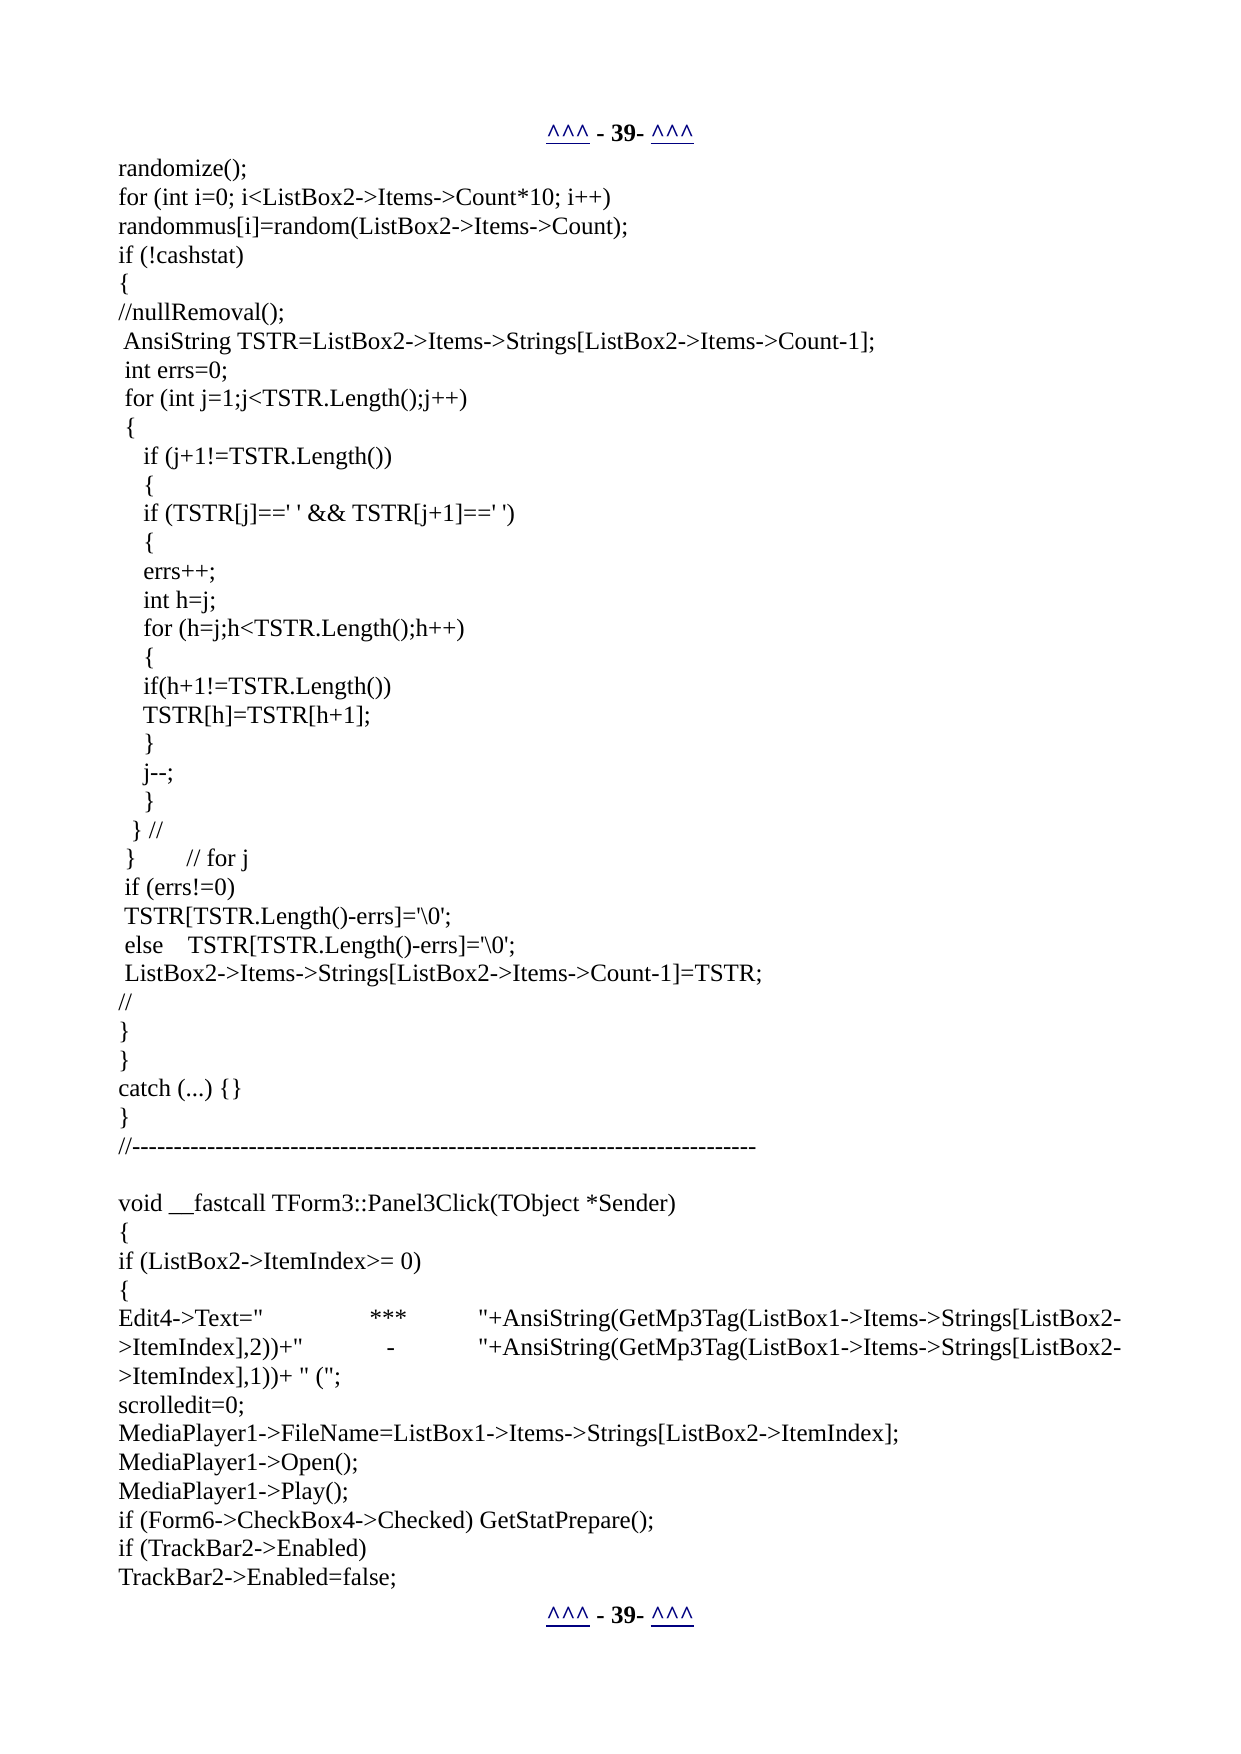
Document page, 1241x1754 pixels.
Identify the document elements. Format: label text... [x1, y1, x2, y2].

text AnsiString TSTR=ListBox2->Items->Strings[ListBox2->Items->Count-1]; [118, 326, 1122, 355]
text if (j+1!=TSTR.Length()) [118, 441, 1122, 470]
text MediaPlayer1->Play(); [118, 1476, 1122, 1505]
text { [118, 1217, 1122, 1246]
text TSTR[h]=TSTR[h+1]; [118, 700, 1122, 728]
text void __fastcall TForm3::Panel3Click(TObject *Sender) [118, 1188, 1122, 1217]
text { [118, 470, 1122, 498]
text if(h+1!=TSTR.Length()) [118, 671, 1122, 700]
text TrackBar2->Enabled=false; [118, 1562, 1122, 1591]
text int h=j; [118, 585, 1122, 613]
text for (h=j;h<TSTR.Length();h++) [118, 613, 1122, 642]
text ListBox2->Items->Strings[ListBox2->Items->Count-1]=TSTR; [118, 958, 1122, 987]
text errs++; [118, 556, 1122, 585]
text else TSTR[TSTR.Length()-errs]='\0'; [118, 930, 1122, 958]
text if (ListBox2->ItemIndex>= 0) [118, 1246, 1122, 1275]
text int errs=0; [118, 355, 1122, 383]
text } [118, 1016, 1122, 1045]
text if (Form6->CheckBox4->Checked) GetStatPrepare(); [118, 1505, 1122, 1533]
text { [118, 1275, 1122, 1303]
text { [118, 527, 1122, 556]
text if (TSTR[j]==' ' && TSTR[j+1]==' ') [118, 498, 1122, 527]
text { [118, 412, 1122, 441]
text } [118, 728, 1122, 757]
text } [118, 1045, 1122, 1073]
text } [118, 786, 1122, 815]
text if (TrackBar2->Enabled) [118, 1533, 1122, 1562]
text MediaPlayer1->FileName=ListBox1->Items->Strings[ListBox2->ItemIndex]; [118, 1418, 1122, 1447]
text for (int j=1;j<TSTR.Length();j++) [118, 383, 1122, 412]
text if (errs!=0) [118, 872, 1122, 901]
text for (int i=0; i<ListBox2->Items->Count*10; i++) [118, 182, 1122, 211]
text j--; [118, 757, 1122, 786]
text //--------------------------------------------------------------------------- [118, 1131, 1122, 1160]
text } // [118, 815, 1122, 843]
text randomize(); [118, 153, 1122, 182]
text scrolledit=0; [118, 1390, 1122, 1418]
text if (!cashstat) [118, 240, 1122, 268]
text } [118, 1102, 1122, 1131]
text TSTR[TSTR.Length()-errs]='\0'; [118, 901, 1122, 930]
text randommus[i]=random(ListBox2->Items->Count); [118, 211, 1122, 240]
text Edit4->Text=" *** "+AnsiString(GetMp3Tag(ListBox1->Items->Strings[ListBox2->ItemIndex],2))+" - "+AnsiString(GetMp3Tag(ListBox1->Items->Strings[ListBox2->ItemIndex],1))+ " ("; [118, 1303, 1122, 1390]
text MediaPlayer1->Open(); [118, 1447, 1122, 1476]
text // [118, 987, 1122, 1016]
text } // for j [118, 843, 1122, 872]
text //nullRemoval(); [118, 297, 1122, 326]
text { [118, 642, 1122, 671]
text catch (...) {} [118, 1073, 1122, 1102]
text { [118, 268, 1122, 297]
